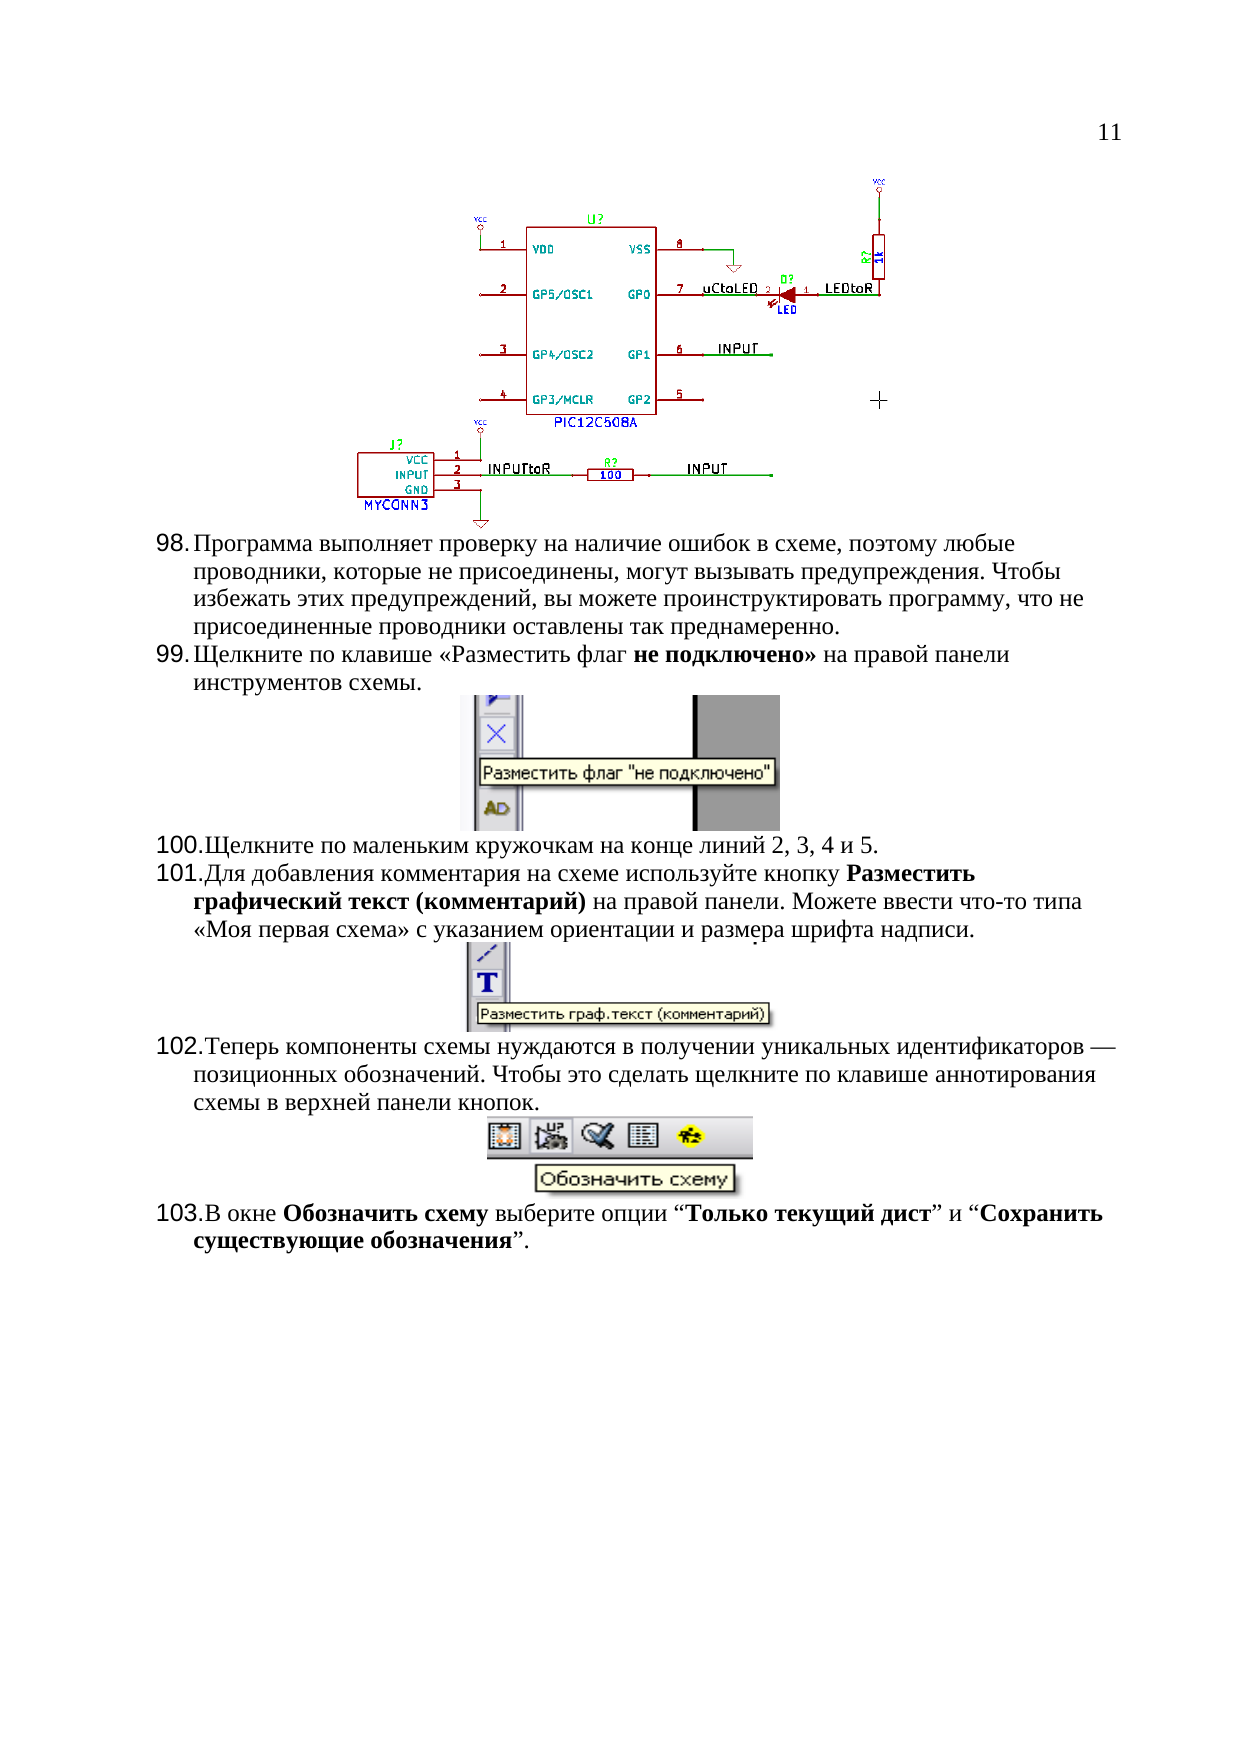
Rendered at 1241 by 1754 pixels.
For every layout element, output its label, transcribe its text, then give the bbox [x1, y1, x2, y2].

picture [487, 1115, 753, 1199]
list В окне Обозначить схему выберите опции “Только текущий дист” и “Сохранить существующие обозначения”. [156, 1116, 1122, 1254]
list Щелкните по клавише «Разместить флаг не подключено» на правой панели инструментов схемы. [156, 640, 1122, 696]
list Теперь компоненты схемы нуждаются в получении уникальных идентификаторов — позиционных обозначений. Чтобы это сделать щелкните по клавише аннотирования схемы в верхней панели кнопок. [156, 942, 1122, 1116]
picture [460, 695, 780, 831]
list Щелкните по маленьким кружочкам на конце линий 2, 3, 4 и 5. [156, 696, 1122, 859]
picture [460, 942, 780, 1032]
list Программа выполняет проверку на наличие ошибок в схеме, поэтому любые проводники, которые не присоединены, могут вызывать предупреждения. Чтобы избежать этих предупреждений, вы можете проинструктировать программу, что не присоединенные проводники оставлены так преднамеренно. [156, 175, 1122, 640]
picture [352, 175, 888, 529]
list Для добавления комментария на схеме используйте кнопку Разместить графический текст (комментарий) на правой панели. Можете ввести что-то типа «Моя первая схема» с указанием ориентации и размера шрифта надписи. [156, 859, 1122, 942]
